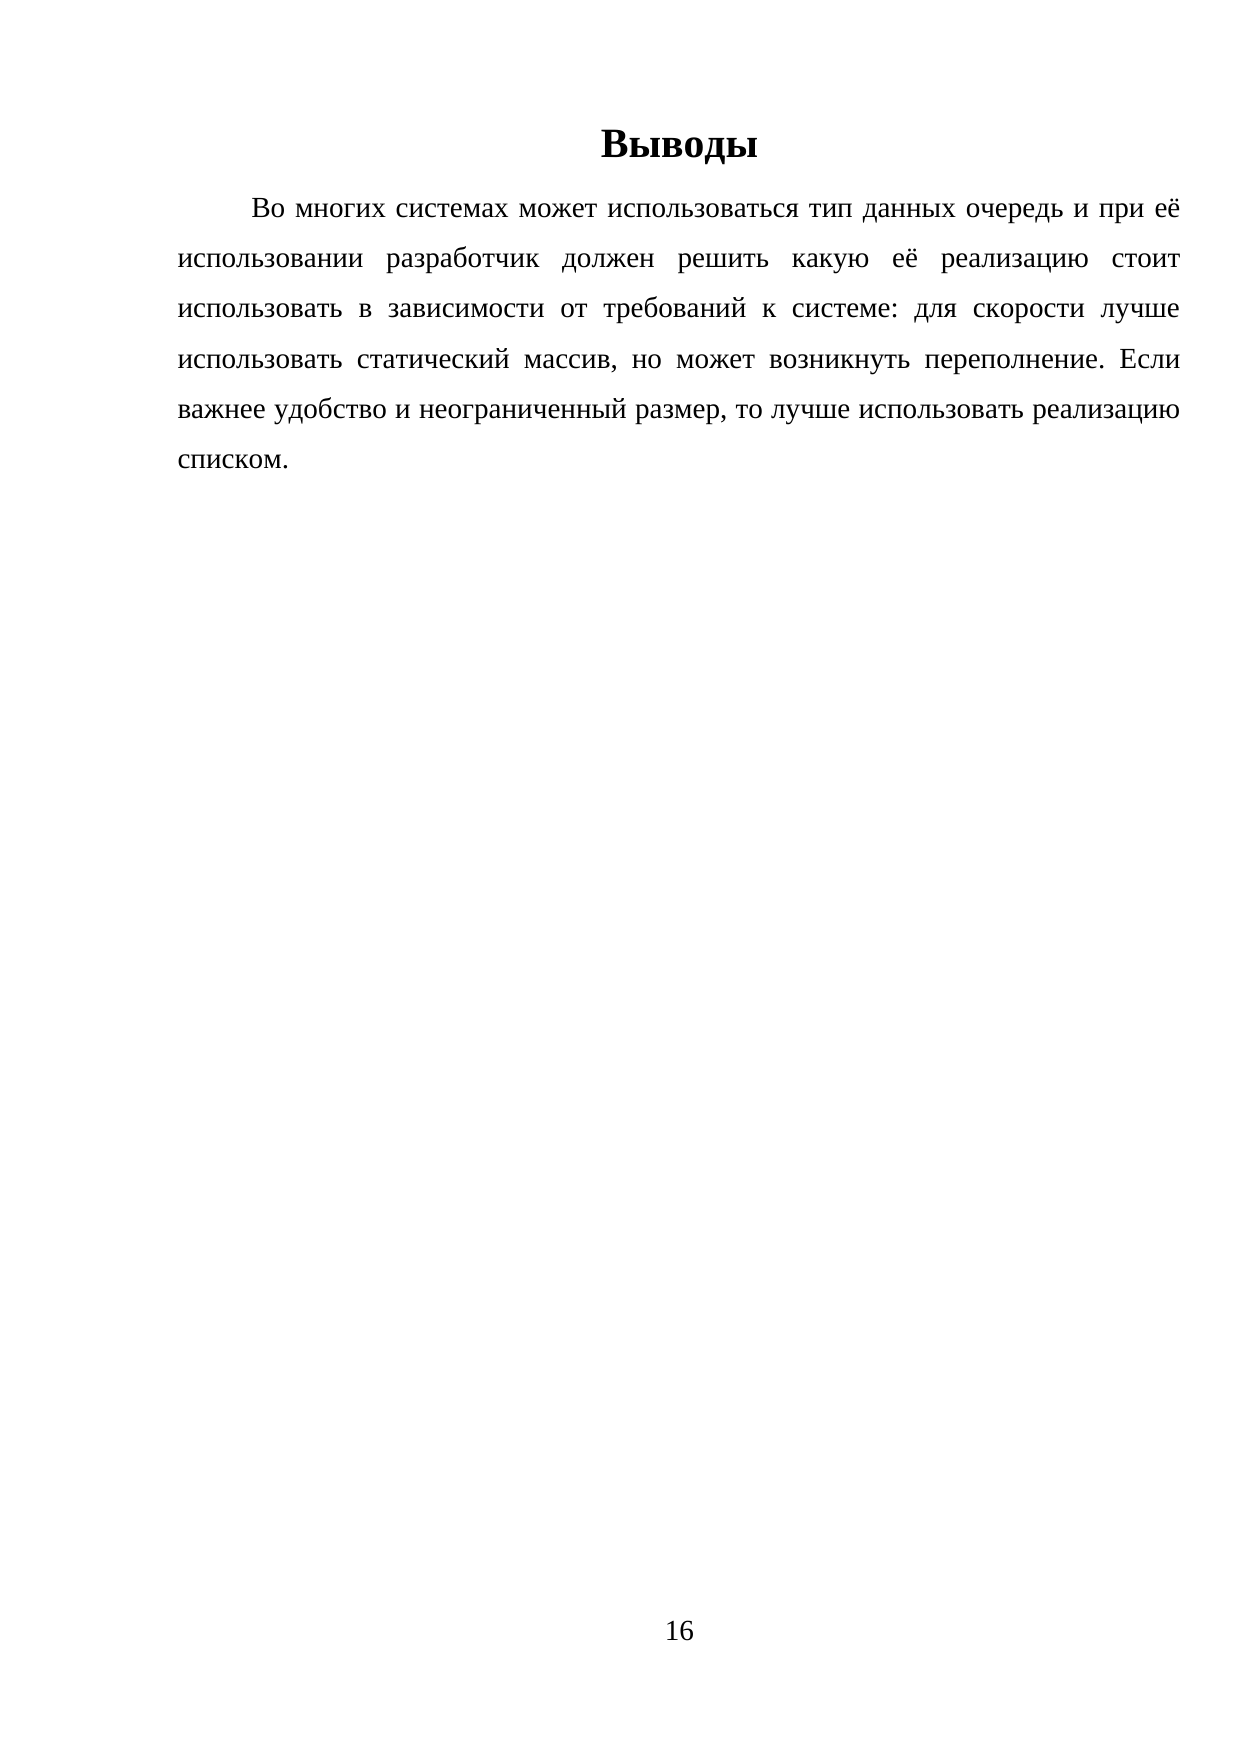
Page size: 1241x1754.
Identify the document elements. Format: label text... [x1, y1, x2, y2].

text Во многих системах может использоваться тип данных очередь и при её использовании разработчик должен решить какую её реализацию стоит использовать в зависимости от требований к системе: для скорости лучше использовать статический массив, но может возникнуть переполнение. Если важнее удобство и неограниченный размер, то лучше использовать реализацию списком. [177, 190, 1181, 475]
subtitle Выводы [177, 118, 1181, 166]
